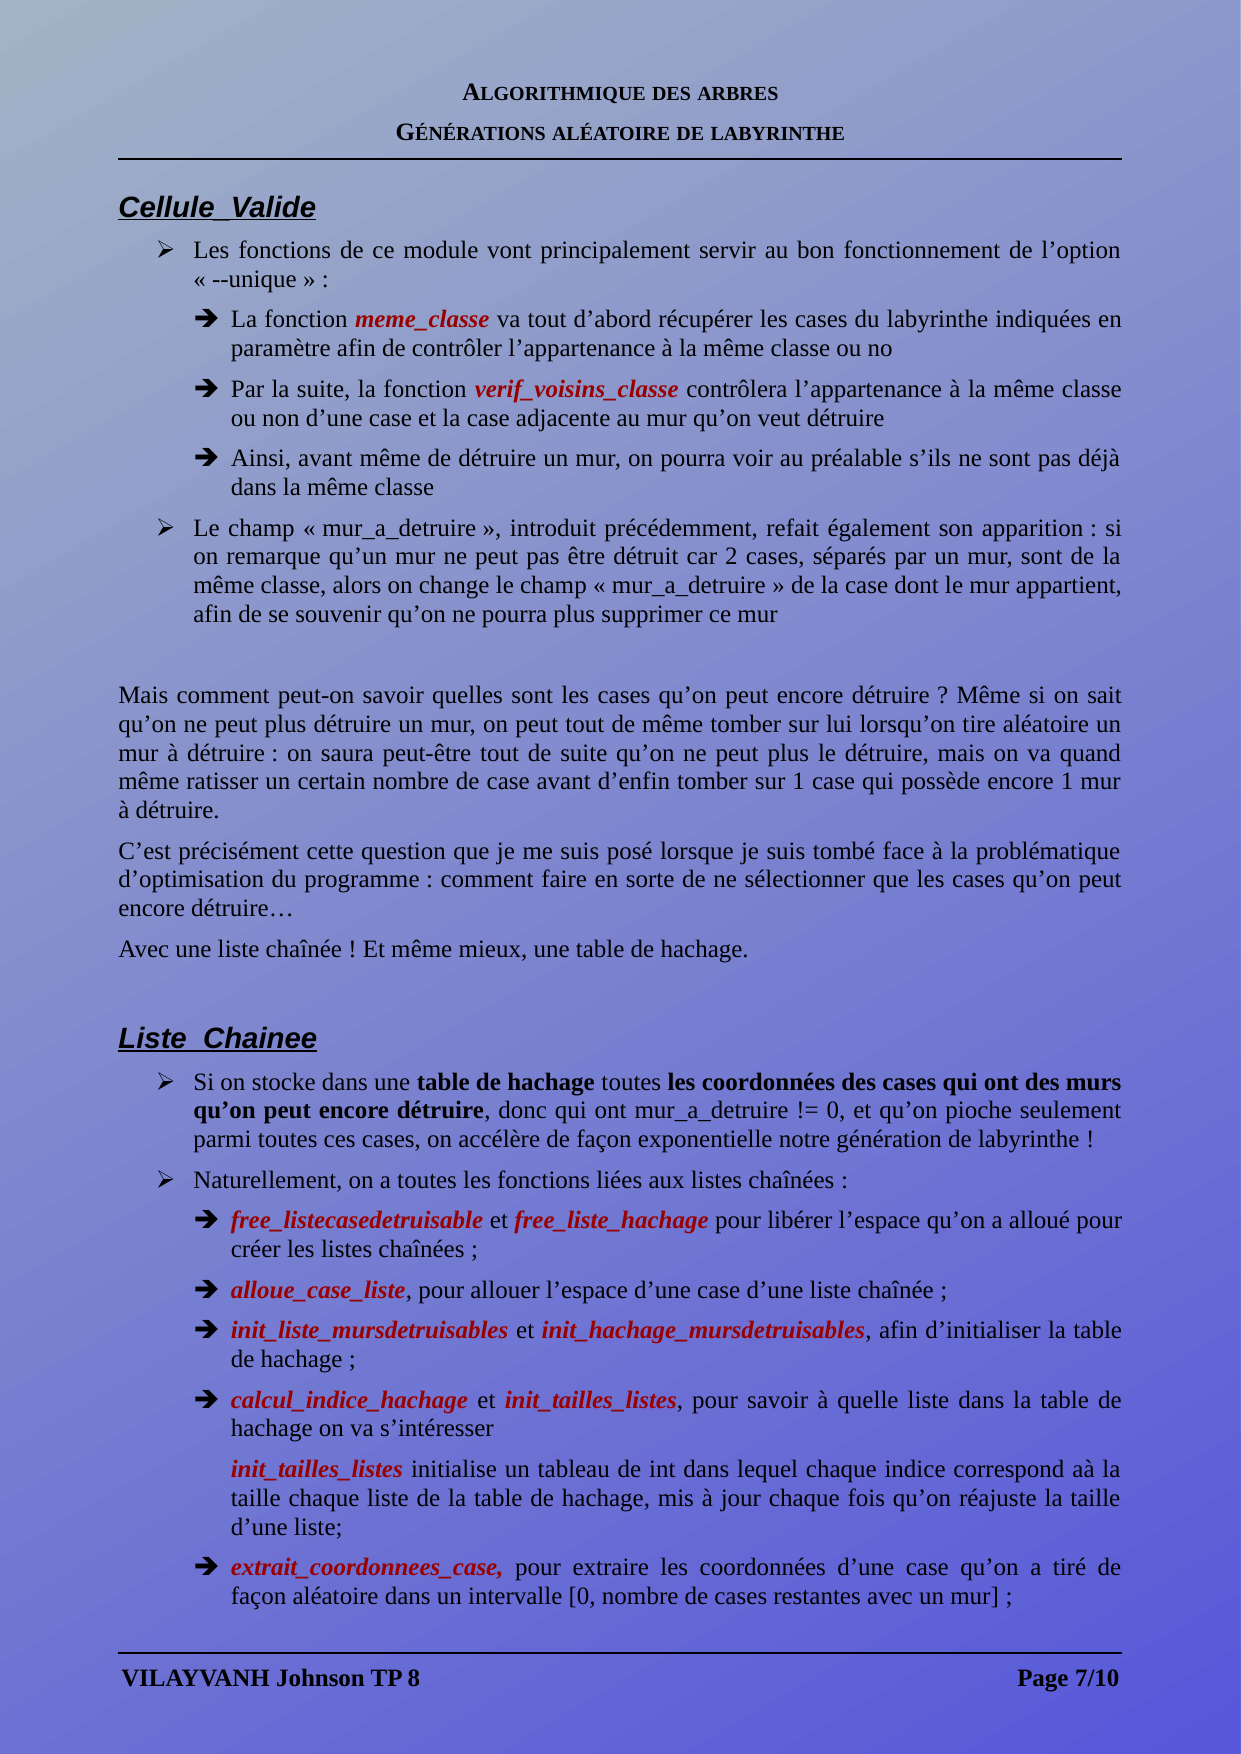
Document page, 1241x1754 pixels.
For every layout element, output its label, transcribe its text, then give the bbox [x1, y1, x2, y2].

subtitle Ainsi, avant même de détruire un mur, on pourra voir au préalable s’ils ne sont pas déjà dans la même classe [193, 443, 1122, 501]
subtitle C’est précisément cette question que je me suis posé lorsque je suis tombé face à la problématique d’optimisation du programme : comment faire en sorte de ne sélectionner que les cases qu’on peut encore détruire… [118, 836, 1122, 922]
subtitle Si on stocke dans une table de hachage toutes les coordonnées des cases qui ont des murs qu’on peut encore détruire, donc qui ont mur_a_detruire != 0, et qu’on pioche seulement parmi toutes ces cases, on accélère de façon exponentielle notre génération de labyrinthe ! [156, 1067, 1122, 1153]
subtitle calcul_indice_hachage et init_tailles_listes, pour savoir à quelle liste dans la table de hachage on va s’intéresser [193, 1385, 1122, 1442]
subtitle Cellule_Valide [118, 189, 1122, 223]
subtitle Avec une liste chaînée ! Et même mieux, une table de hachage. [118, 934, 1122, 963]
subtitle free_listecasedetruisable et free_liste_hachage pour libérer l’espace qu’on a alloué pour créer les listes chaînées ; [193, 1205, 1122, 1263]
subtitle Par la suite, la fonction verif_voisins_classe contrôlera l’appartenance à la même classe ou non d’une case et la case adjacente au mur qu’on veut détruire [193, 374, 1122, 431]
subtitle Le champ « mur_a_detruire », introduit précédemment, refait également son apparition : si on remarque qu’un mur ne peut pas être détruit car 2 cases, séparés par un mur, sont de la même classe, alors on change le champ « mur_a_detruire » de la case dont le mur appartient, afin de se souvenir qu’on ne pourra plus supprimer ce mur [156, 513, 1122, 628]
subtitle Naturellement, on a toutes les fonctions liées aux listes chaînées : [156, 1165, 1122, 1193]
subtitle Les fonctions de ce module vont principalement servir au bon fonctionnement de l’option « --unique » : [156, 235, 1122, 293]
subtitle init_tailles_listes initialise un tableau de int dans lequel chaque indice correspond aà la taille chaque liste de la table de hachage, mis à jour chaque fois qu’on réajuste la taille d’une liste; [193, 1454, 1122, 1540]
subtitle extrait_coordonnees_case, pour extraire les coordonnées d’une case qu’on a tiré de façon aléatoire dans un intervalle [0, nombre de cases restantes avec un mur] ; [193, 1552, 1122, 1610]
subtitle init_liste_mursdetruisables et init_hachage_mursdetruisables, afin d’initialiser la table de hachage ; [193, 1315, 1122, 1373]
subtitle Liste_Chainee [118, 1021, 1122, 1055]
subtitle La fonction meme_classe va tout d’abord récupérer les cases du labyrinthe indiquées en paramètre afin de contrôler l’appartenance à la même classe ou no [193, 304, 1122, 362]
subtitle Mais comment peut-on savoir quelles sont les cases qu’on peut encore détruire ? Même si on sait qu’on ne peut plus détruire un mur, on peut tout de même tomber sur lui lorsqu’on tire aléatoire un mur à détruire : on saura peut-être tout de suite qu’on ne peut plus le détruire, mais on va quand même ratisser un certain nombre de case avant d’enfin tomber sur 1 case qui possède encore 1 mur à détruire. [118, 680, 1122, 824]
subtitle alloue_case_liste, pour allouer l’espace d’une case d’une liste chaînée ; [193, 1275, 1122, 1303]
